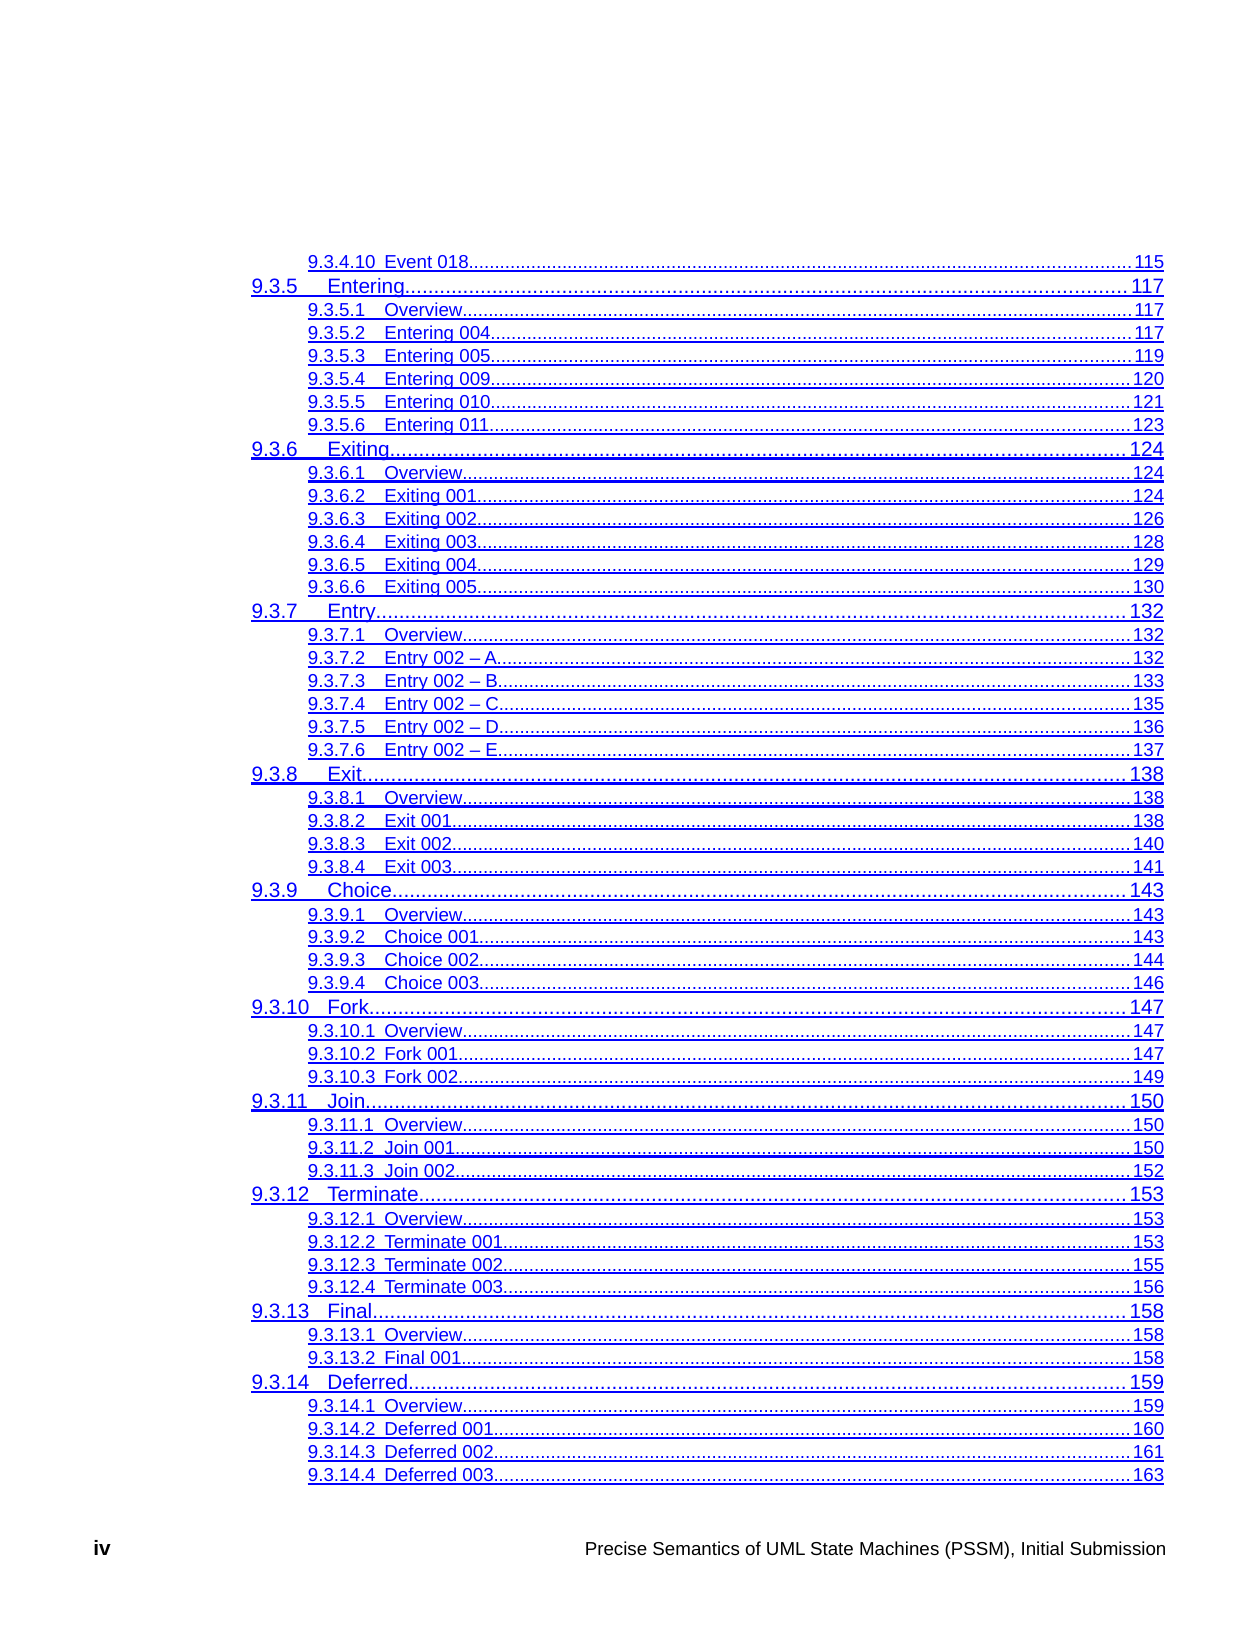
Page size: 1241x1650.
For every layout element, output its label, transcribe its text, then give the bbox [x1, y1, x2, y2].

text 9.3.14 Deferred 159 [251, 1369, 1164, 1391]
text 9.3.9.3 Choice 002 144 [308, 948, 1164, 968]
text 9.3.12 Terminate 153 [251, 1181, 1164, 1203]
text 9.3.12.3 Terminate 002 155 [308, 1252, 1164, 1272]
text 9.3.8 Exit 138 [251, 760, 1164, 782]
text 9.3.13.2 Final 001 158 [308, 1346, 1164, 1366]
text 9.3.6.1 Overview 124 [308, 460, 1164, 480]
text 9.3.9.1 Overview 143 [308, 902, 1164, 922]
text 9.3.8.2 Exit 001 138 [308, 808, 1164, 828]
text 9.3.6.2 Exiting 001 124 [308, 483, 1164, 503]
text 9.3.6.3 Exiting 002 126 [308, 506, 1164, 526]
text 9.3.6.6 Exiting 005 130 [308, 575, 1164, 595]
text 9.3.6.4 Exiting 003 128 [308, 529, 1164, 549]
text 9.3.10.2 Fork 001 147 [308, 1042, 1164, 1062]
text 9.3.4.10 Event 018 115 [308, 250, 1164, 270]
text 9.3.11.1 Overview 150 [308, 1112, 1164, 1133]
text 9.3.9.2 Choice 001 143 [308, 925, 1164, 945]
text 9.3.12.2 Terminate 001 153 [308, 1229, 1164, 1249]
text 9.3.7.5 Entry 002 – D 136 [308, 714, 1164, 735]
text 9.3.14.4 Deferred 003 163 [308, 1462, 1164, 1483]
text 9.3.7.2 Entry 002 – A 132 [308, 646, 1164, 666]
text 9.3.7.1 Overview 132 [308, 623, 1164, 643]
text 9.3.7.3 Entry 002 – B 133 [308, 669, 1164, 689]
text 9.3.5.2 Entering 004 117 [308, 321, 1164, 341]
text 9.3.11 Join 150 [251, 1087, 1164, 1109]
text 9.3.8.1 Overview 138 [308, 785, 1164, 805]
text 9.3.7 Entry 132 [251, 598, 1164, 620]
text 9.3.13 Final 158 [251, 1298, 1164, 1320]
text 9.3.8.4 Exit 003 141 [308, 854, 1164, 874]
text 9.3.14.2 Deferred 001 160 [308, 1417, 1164, 1437]
text 9.3.5.1 Overview 117 [308, 298, 1164, 318]
text 9.3.10.3 Fork 002 149 [308, 1064, 1164, 1085]
text 9.3.5.3 Entering 005 119 [308, 344, 1164, 364]
text 9.3.11.2 Join 001 150 [308, 1135, 1164, 1155]
text 9.3.5.5 Entering 010 121 [308, 389, 1164, 410]
text 9.3.5 Entering 117 [251, 273, 1164, 295]
text 9.3.14.1 Overview 159 [308, 1394, 1164, 1414]
text 9.3.12.4 Terminate 003 156 [308, 1275, 1164, 1295]
text 9.3.7.4 Entry 002 – C 135 [308, 692, 1164, 712]
text 9.3.9.4 Choice 003 146 [308, 971, 1164, 991]
text 9.3.11.3 Join 002 152 [308, 1158, 1164, 1178]
text 9.3.14.3 Deferred 002 161 [308, 1439, 1164, 1460]
text 9.3.12.1 Overview 153 [308, 1206, 1164, 1226]
text 9.3.10.1 Overview 147 [308, 1019, 1164, 1039]
text 9.3.8.3 Exit 002 140 [308, 831, 1164, 851]
text 9.3.6 Exiting 124 [251, 435, 1164, 457]
text 9.3.5.4 Entering 009 120 [308, 367, 1164, 387]
text 9.3.13.1 Overview 158 [308, 1323, 1164, 1343]
text 9.3.10 Fork 147 [251, 994, 1164, 1016]
text 9.3.6.5 Exiting 004 129 [308, 552, 1164, 572]
text 9.3.7.6 Entry 002 – E 137 [308, 737, 1164, 758]
text 9.3.5.6 Entering 011 123 [308, 412, 1164, 433]
text 9.3.9 Choice 143 [251, 877, 1164, 899]
